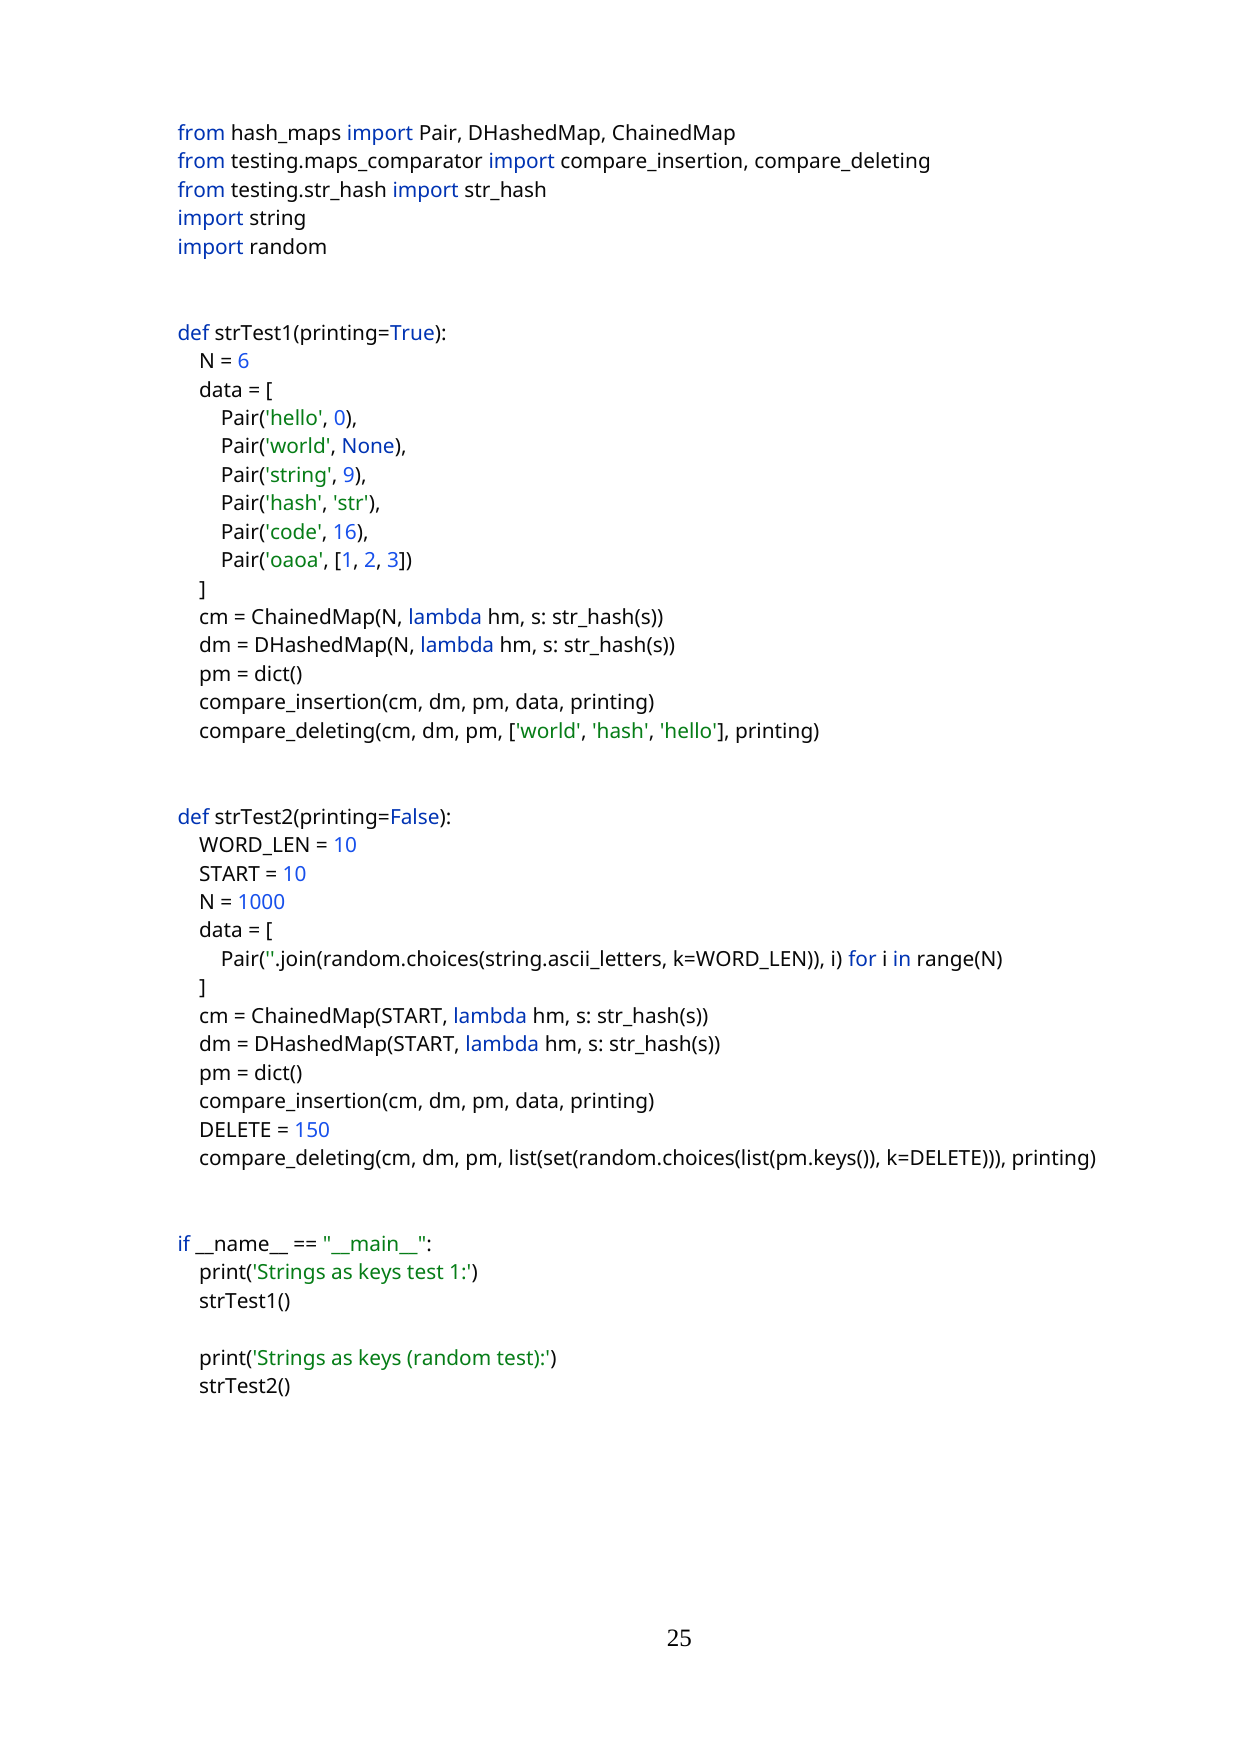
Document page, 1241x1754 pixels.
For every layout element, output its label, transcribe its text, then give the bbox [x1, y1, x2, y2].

text from hash_maps import Pair, DHashedMap, ChainedMap from testing.maps_comparator import compare_insertion, compare_deleting from testing.str_hash import str_hash import string import random def strTest1(printing=True): N = 6 data = [ Pair('hello', 0), Pair('world', None), Pair('string', 9), Pair('hash', 'str'), Pair('code', 16), Pair('oaoa', [1, 2, 3]) ] cm = ChainedMap(N, lambda hm, s: str_hash(s)) dm = DHashedMap(N, lambda hm, s: str_hash(s)) pm = dict() compare_insertion(cm, dm, pm, data, printing) compare_deleting(cm, dm, pm, ['world', 'hash', 'hello'], printing) def strTest2(printing=False): WORD_LEN = 10 START = 10 N = 1000 data = [ Pair(''.join(random.choices(string.ascii_letters, k=WORD_LEN)), i) for i in range(N) ] cm = ChainedMap(START, lambda hm, s: str_hash(s)) dm = DHashedMap(START, lambda hm, s: str_hash(s)) pm = dict() compare_insertion(cm, dm, pm, data, printing) DELETE = 150 compare_deleting(cm, dm, pm, list(set(random.choices(list(pm.keys()), k=DELETE))), printing) if __name__ == "__main__": print('Strings as keys test 1:') strTest1() print('Strings as keys (random test):') strTest2() [177, 118, 1181, 1429]
